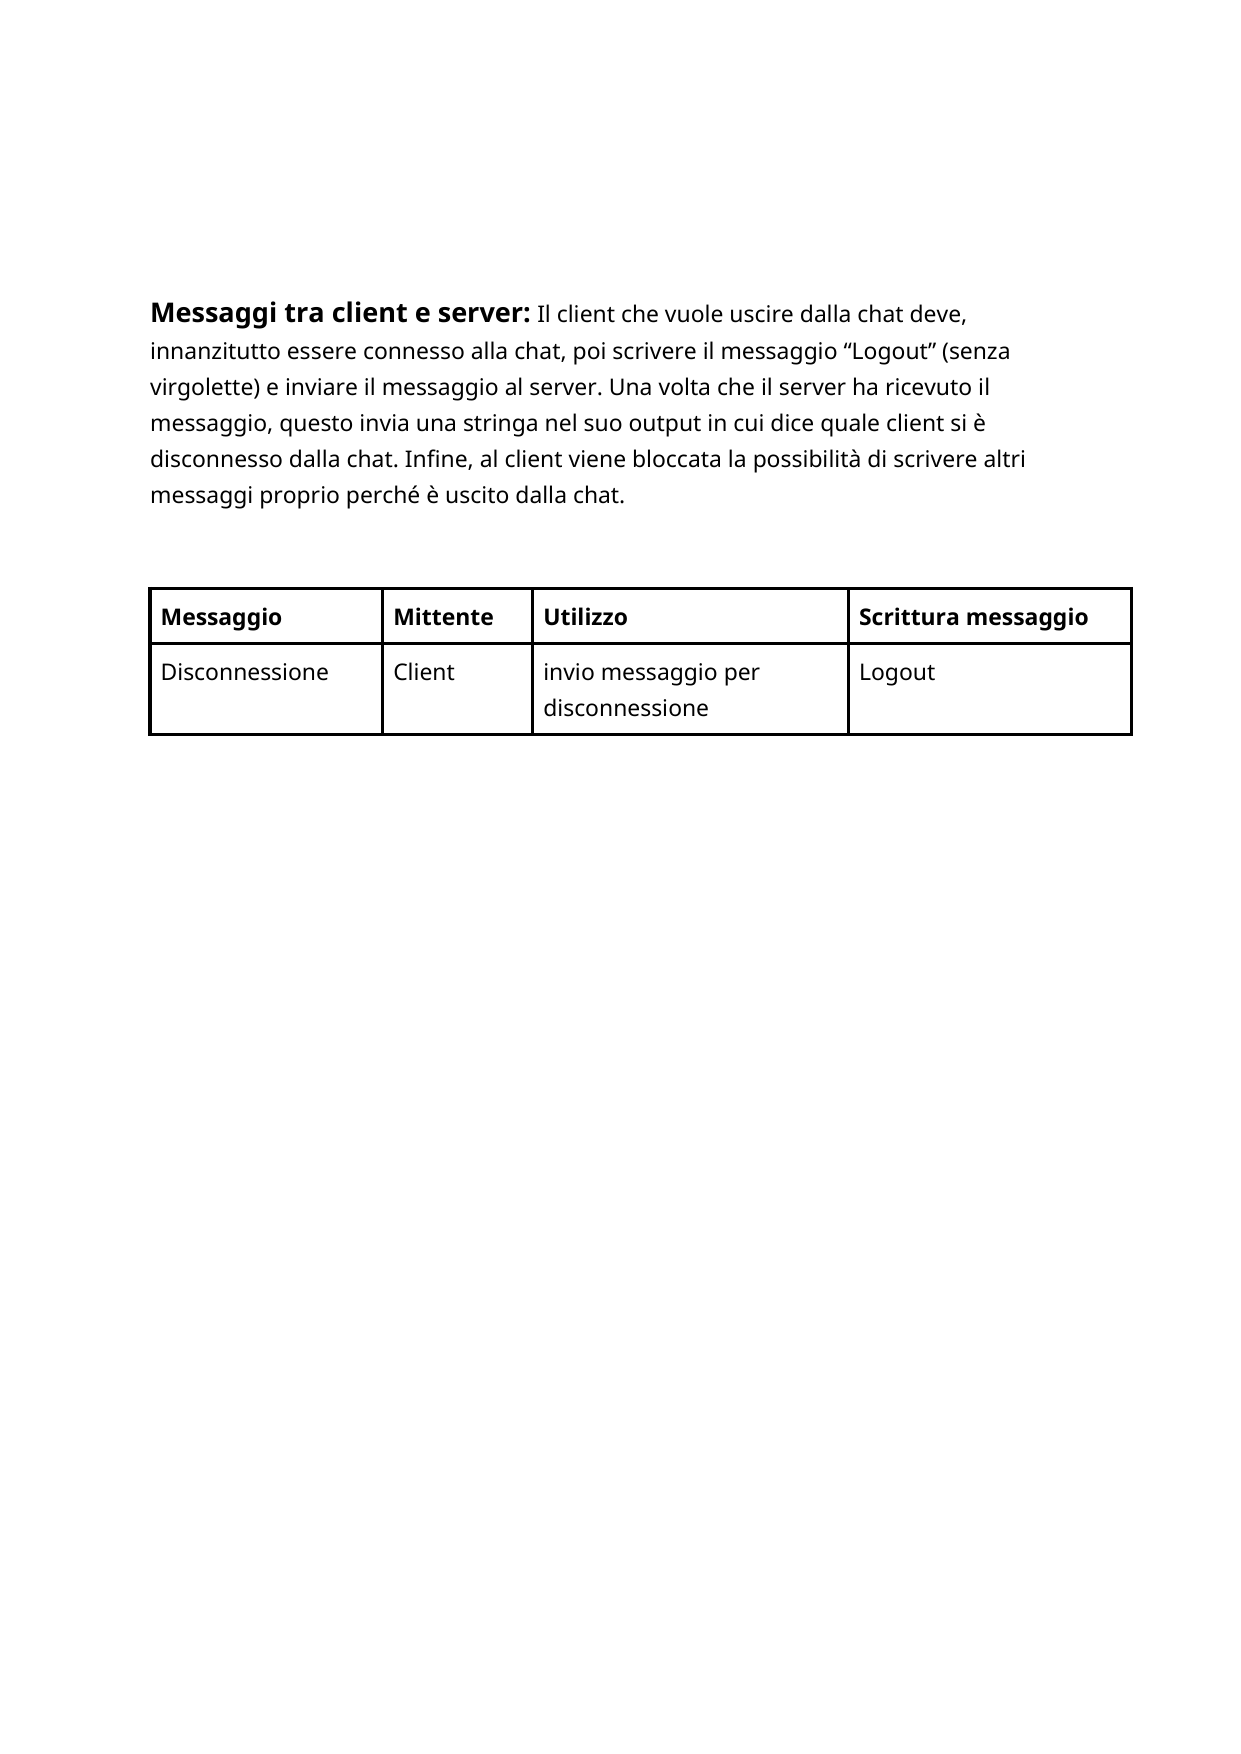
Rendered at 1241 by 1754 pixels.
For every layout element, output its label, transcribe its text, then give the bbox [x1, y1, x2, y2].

table_header Scrittura messaggio [850, 590, 1130, 642]
table_cell invio messaggio per disconnessione [534, 645, 847, 733]
table_header Messaggio [152, 590, 381, 642]
table_cell Logout [850, 645, 1130, 733]
table_cell Client [384, 645, 531, 733]
table_header Utilizzo [534, 590, 847, 642]
table_cell Disconnessione [152, 645, 381, 733]
table_header Mittente [384, 590, 531, 642]
text Messaggi tra client e server: Il client che vuole uscire dalla chat deve, innanzitutto essere connesso alla chat, poi scrivere il messaggio “Logout” (senza virgolette) e inviare il messaggio al server. Una volta che il server ha ricevuto il messaggio, questo invia una stringa nel suo output in cui dice quale client si è disconnesso dalla chat. Infine, al client viene bloccata la possibilità di scrivere altri messaggi proprio perché è uscito dalla chat. [150, 294, 1090, 510]
